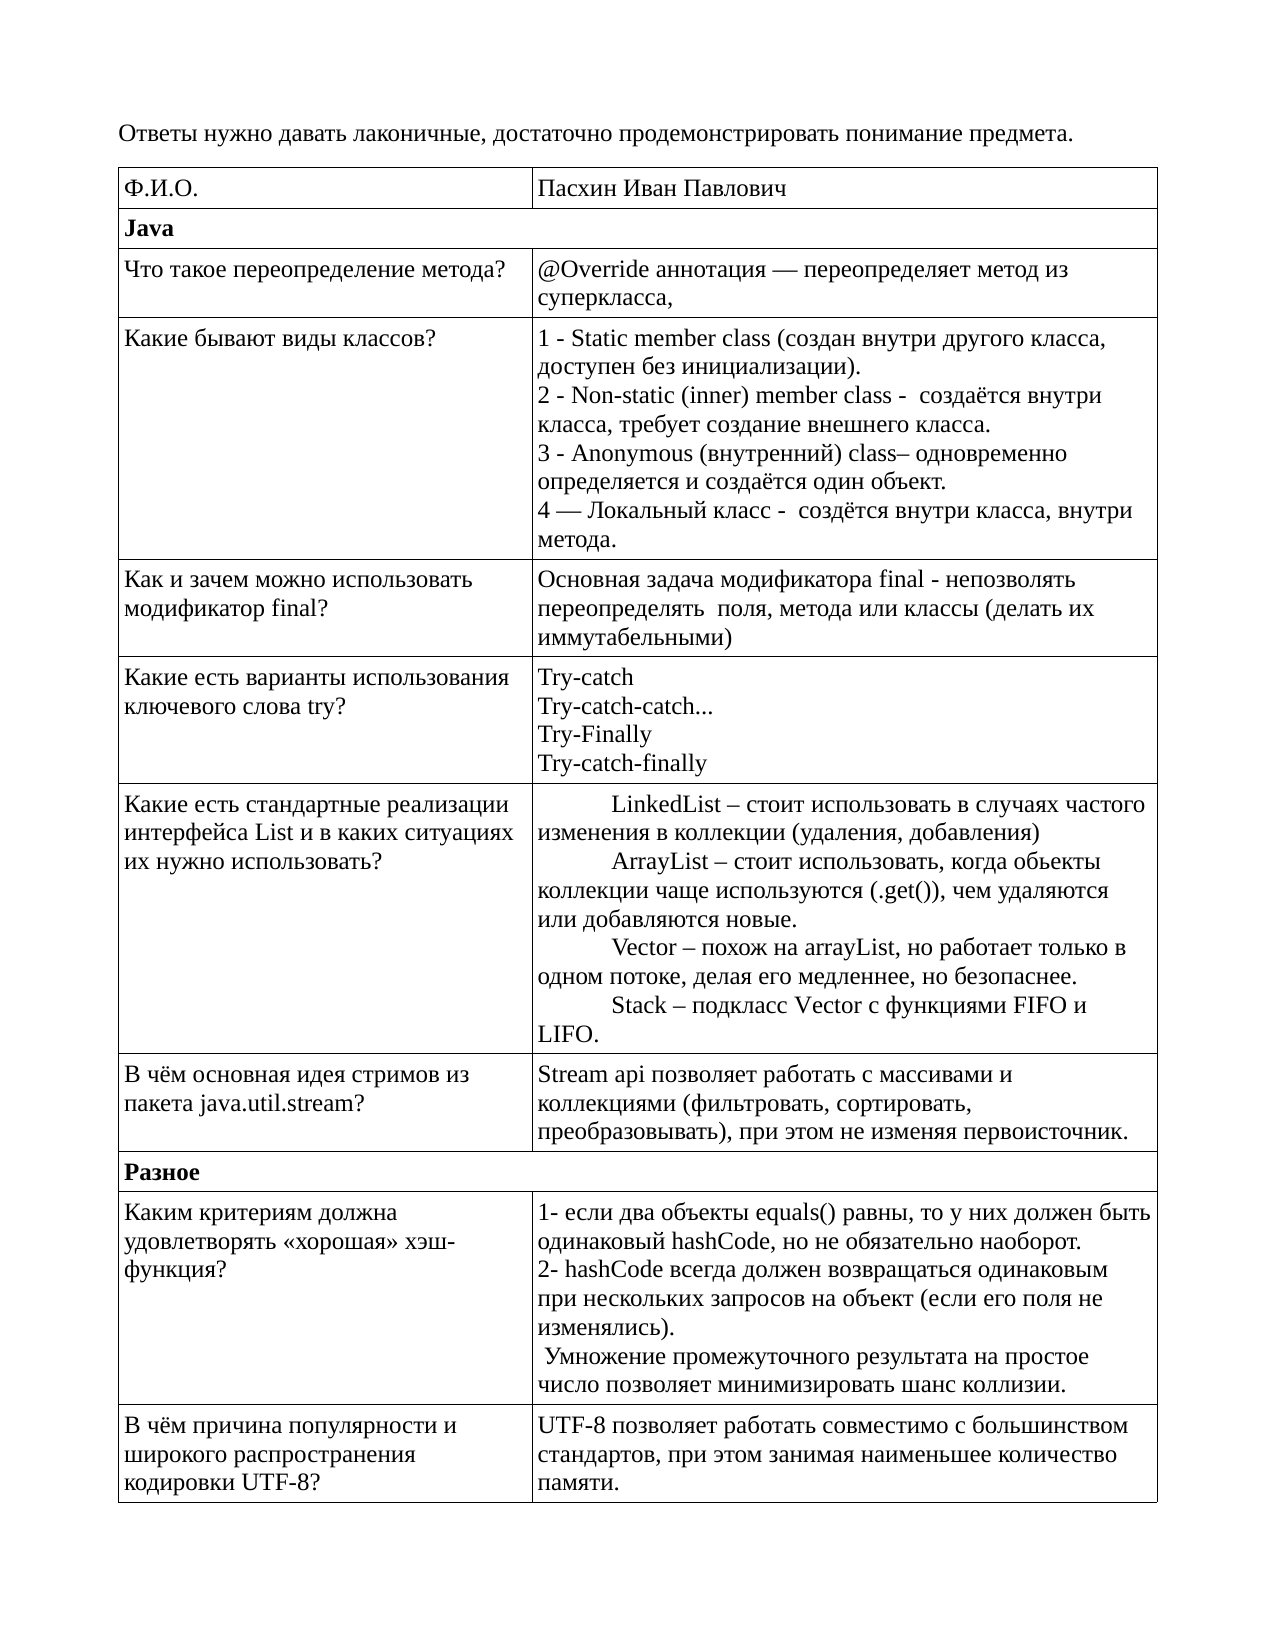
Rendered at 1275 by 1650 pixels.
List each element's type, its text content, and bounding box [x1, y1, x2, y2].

table_cell 1 - Static member class (создан внутри другого класса, доступен без инициализации). 2 - Non-static (inner) member class - создаётся внутри класса, требует создание внешнего класса. 3 - Anonymous (внутренний) class– одновременно определяется и создаётся один объект. 4 — Локальный класс - создётся внутри класса, внутри метода. [533, 318, 1157, 558]
table_cell В чём причина популярности и широкого распространения кодировки UTF-8? [119, 1405, 532, 1502]
table_cell Что такое переопределение метода? [119, 249, 532, 317]
table_header Ф.И.О. [119, 168, 532, 207]
table_cell Какие бывают виды классов? [119, 318, 532, 558]
table_cell @Override аннотация — переопределяет метод из суперкласса, [533, 249, 1157, 317]
table_cell Какие есть стандартные реализации интерфейса List и в каких ситуациях их нужно использовать? [119, 784, 532, 1053]
table_cell Stream api позволяет работать с массивами и коллекциями (фильтровать, сортировать, преобразовывать), при этом не изменяя первоисточник. [533, 1054, 1157, 1151]
table_cell В чём основная идея стримов из пакета java.util.stream? [119, 1054, 532, 1151]
table_cell Java [119, 209, 1157, 248]
table_header Пасхин Иван Павлович [533, 168, 1157, 207]
table_cell UTF-8 позволяет работать совместимо с большинством стандартов, при этом занимая наименьшее количество памяти. [533, 1405, 1157, 1502]
table_cell Каким критериям должна удовлетворять «хорошая» хэш-функция? [119, 1192, 532, 1404]
table_cell LinkedList – стоит использовать в случаях частого изменения в коллекции (удаления, добавления) ArrayList – стоит использовать, когда обьекты коллекции чаще используются (.get()), чем удаляются или добавляются новые. Vector – похож на arrayList, но работает только в одном потоке, делая его медленнее, но безопаснее. Stack – подкласс Vector с функциями FIFO и LIFO. [533, 784, 1157, 1053]
table_cell Как и зачем можно использовать модификатор final? [119, 560, 532, 656]
table_cell Какие есть варианты использования ключевого слова try? [119, 657, 532, 783]
table_cell 1- если два объекты equals() равны, то у них должен быть одинаковый hashCode, но не обязательно наоборот. 2- hashCode всегда должен возвращаться одинаковым при нескольких запросов на объект (если его поля не изменялись). Умножение промежуточного результата на простое число позволяет минимизировать шанс коллизии. [533, 1192, 1157, 1404]
text Ответы нужно давать лаконичные, достаточно продемонстрировать понимание предмета. [118, 118, 1157, 147]
table_cell Try-catch Try-catch-catch... Try-Finally Try-catch-finally [533, 657, 1157, 783]
table_cell Разное [119, 1152, 1157, 1191]
table_cell Основная задача модификатора final - непозволять переопределять поля, метода или классы (делать их иммутабельными) [533, 560, 1157, 656]
